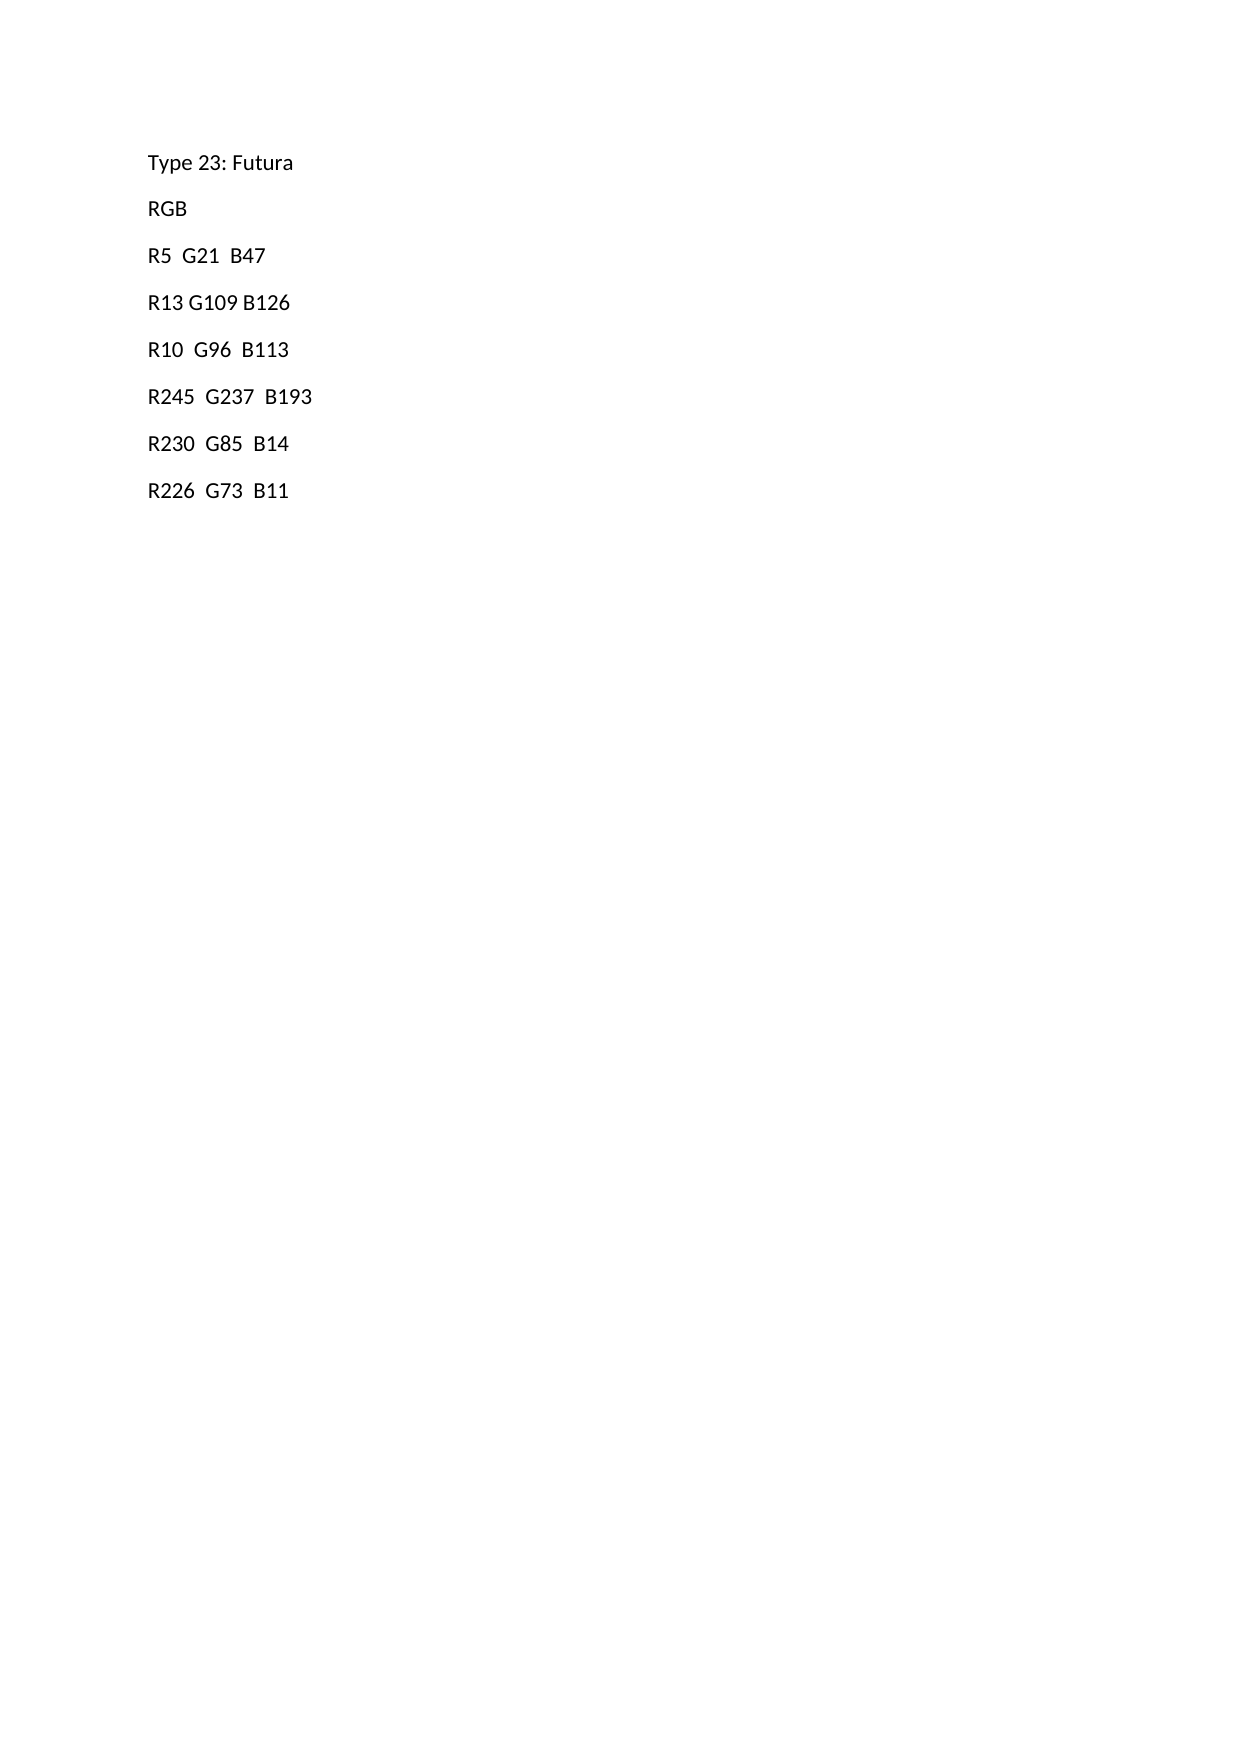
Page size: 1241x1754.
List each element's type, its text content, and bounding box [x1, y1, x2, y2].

text Type 23: Futura [148, 148, 1093, 176]
text R226 G73 B11 [148, 476, 1093, 504]
text R245 G237 B193 [148, 382, 1093, 410]
text R5 G21 B47 [148, 241, 1093, 269]
text R13 G109 B126 [148, 288, 1093, 316]
text R230 G85 B14 [148, 429, 1093, 457]
text R10 G96 B113 [148, 335, 1093, 363]
text RGB [148, 194, 1093, 222]
